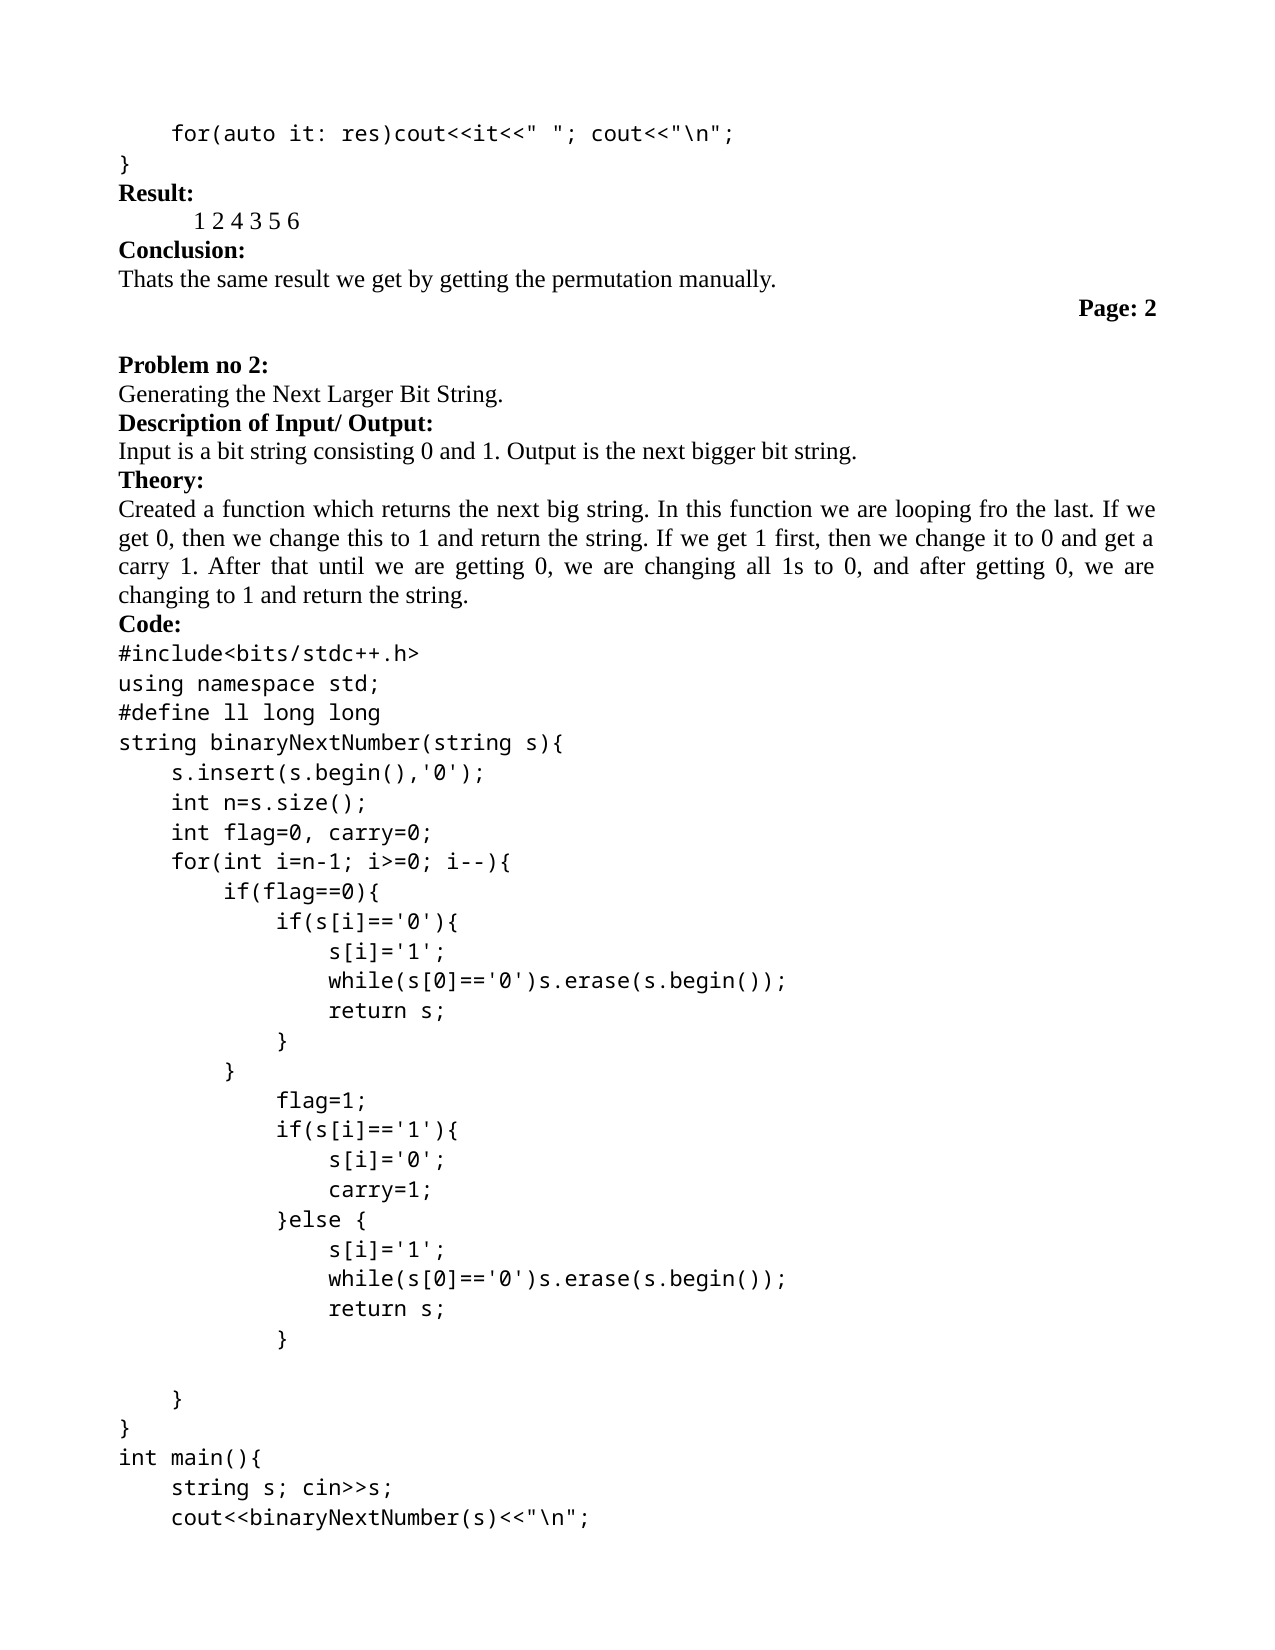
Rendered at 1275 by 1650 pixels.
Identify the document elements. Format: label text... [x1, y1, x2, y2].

text while(s[0]=='0')s.erase(s.begin()); [118, 965, 1157, 995]
text while(s[0]=='0')s.erase(s.begin()); [118, 1263, 1157, 1293]
text int n=s.size(); [118, 787, 1157, 816]
text }else { [118, 1204, 1157, 1233]
text Thats the same result we get by getting the permutation manually. [118, 264, 1157, 293]
text string binaryNextNumber(string s){ [118, 727, 1157, 757]
text s[i]='1'; [118, 936, 1157, 965]
text } [118, 1412, 1157, 1442]
text Created a function which returns the next big string. In this function we are looping fro the last. If we get 0, then we change this to 1 and return the string. If we get 1 first, then we change it to 0 and get a carry 1. After that until we are getting 0, we are changing all 1s to 0, and after getting 0, we are changing to 1 and return the string. [118, 494, 1157, 609]
text return s; [118, 1293, 1157, 1323]
text } [118, 148, 1157, 178]
text s[i]='0'; [118, 1144, 1157, 1174]
text using namespace std; [118, 667, 1157, 697]
text } [118, 1323, 1157, 1353]
text #include<bits/stdc++.h> [118, 638, 1157, 667]
text int flag=0, carry=0; [118, 816, 1157, 846]
text #define ll long long [118, 697, 1157, 727]
text Code: [118, 609, 1157, 638]
text flag=1; [118, 1084, 1157, 1114]
text Description of Input/ Output: [118, 408, 1157, 436]
text if(flag==0){ [118, 876, 1157, 906]
text Result: [118, 178, 1157, 206]
text return s; [118, 995, 1157, 1025]
text string s; cin>>s; [118, 1472, 1157, 1502]
text if(s[i]=='0'){ [118, 906, 1157, 936]
text int main(){ [118, 1442, 1157, 1472]
text } [118, 1055, 1157, 1084]
text carry=1; [118, 1174, 1157, 1204]
text } [118, 1382, 1157, 1412]
text Page: 2 [118, 293, 1157, 321]
text s.insert(s.begin(),'0'); [118, 757, 1157, 787]
text Theory: [118, 465, 1157, 494]
text for(auto it: res)cout<<it<<" "; cout<<"\n"; [118, 118, 1157, 148]
text 1 2 4 3 5 6 [193, 206, 1157, 235]
text Problem no 2: [118, 350, 1157, 379]
text } [118, 1025, 1157, 1055]
text s[i]='1'; [118, 1233, 1157, 1263]
text Conclusion: [118, 235, 1157, 264]
text Generating the Next Larger Bit String. [118, 379, 1157, 408]
text cout<<binaryNextNumber(s)<<"\n"; [118, 1502, 1157, 1531]
text Input is a bit string consisting 0 and 1. Output is the next bigger bit string. [118, 436, 1157, 465]
text for(int i=n-1; i>=0; i--){ [118, 846, 1157, 876]
text if(s[i]=='1'){ [118, 1114, 1157, 1144]
